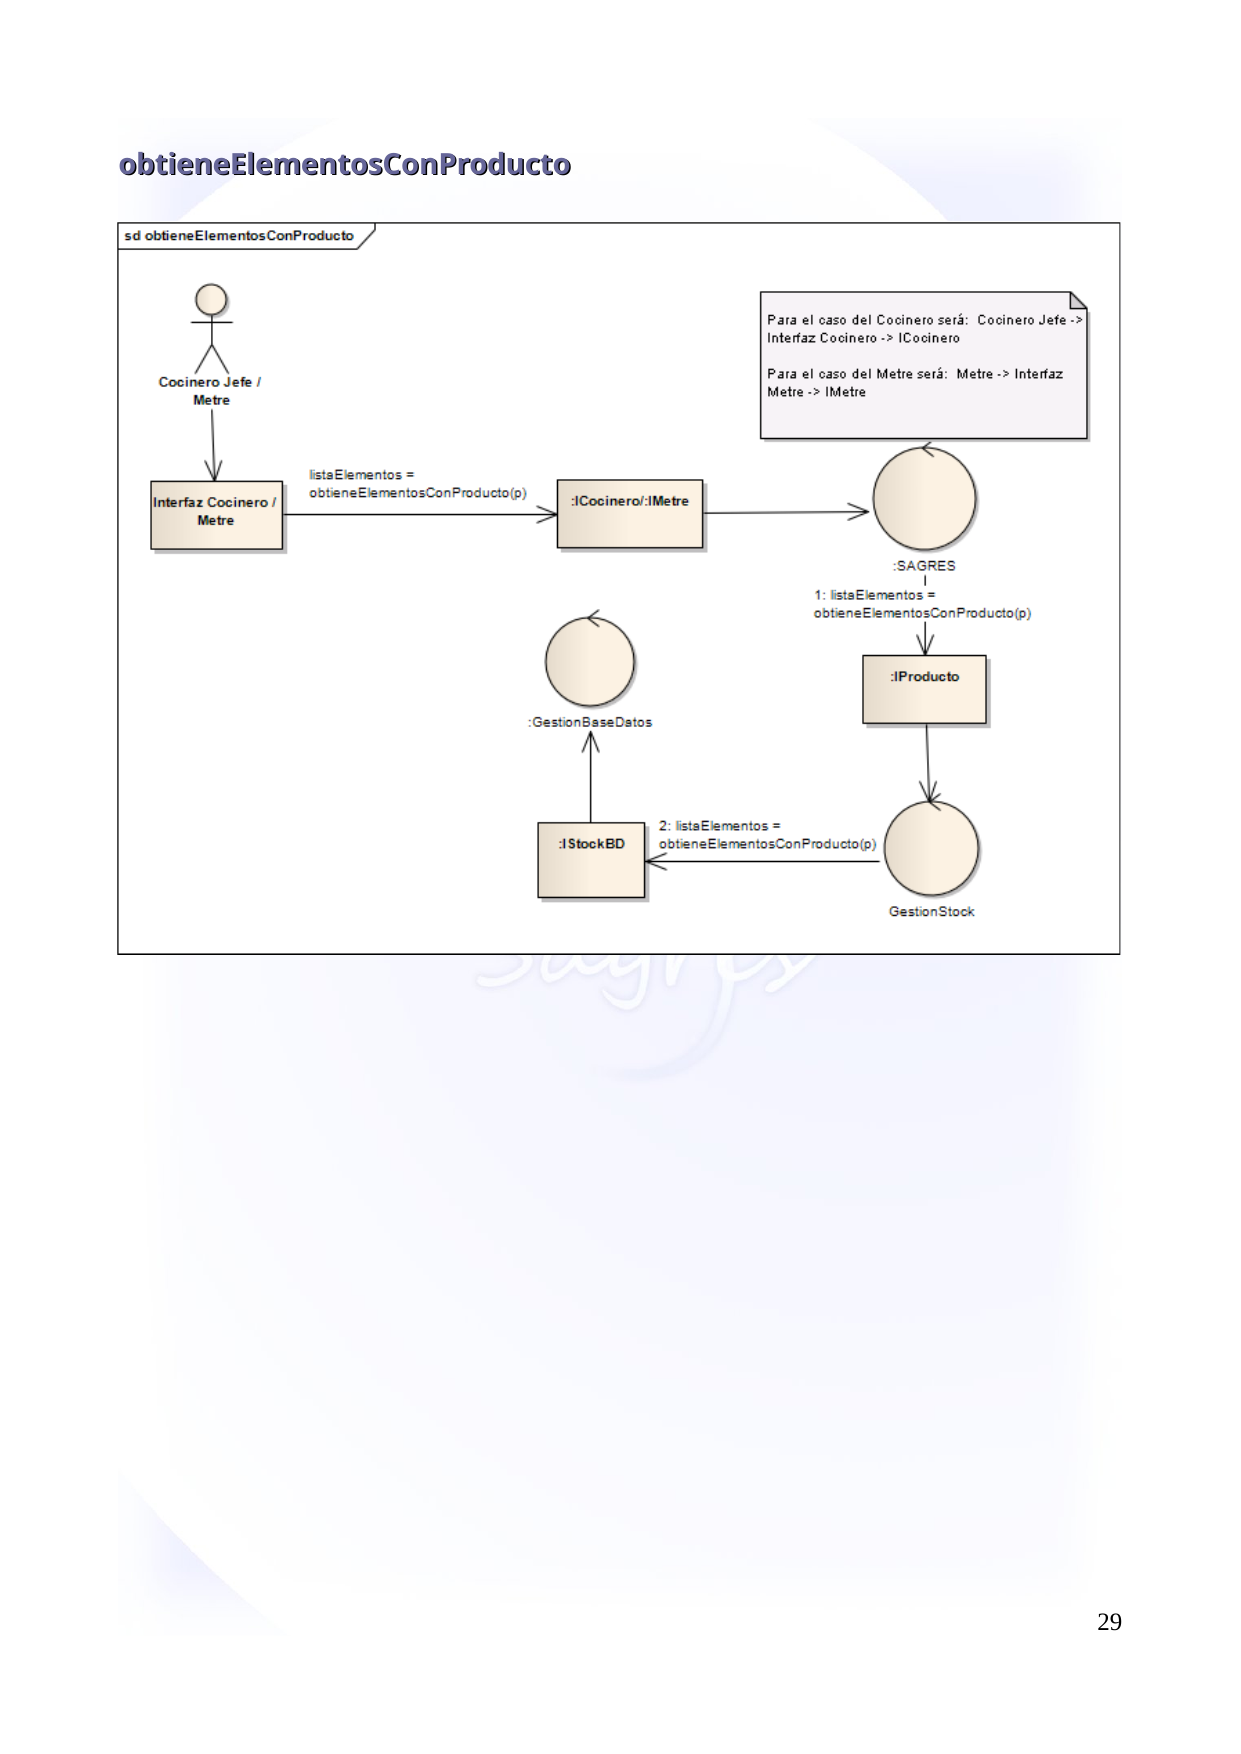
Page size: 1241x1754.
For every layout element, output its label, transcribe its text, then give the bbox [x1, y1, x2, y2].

subtitle obtieneElementosConProducto [118, 143, 1122, 183]
picture [116, 183, 1122, 1636]
picture [118, 118, 1122, 143]
